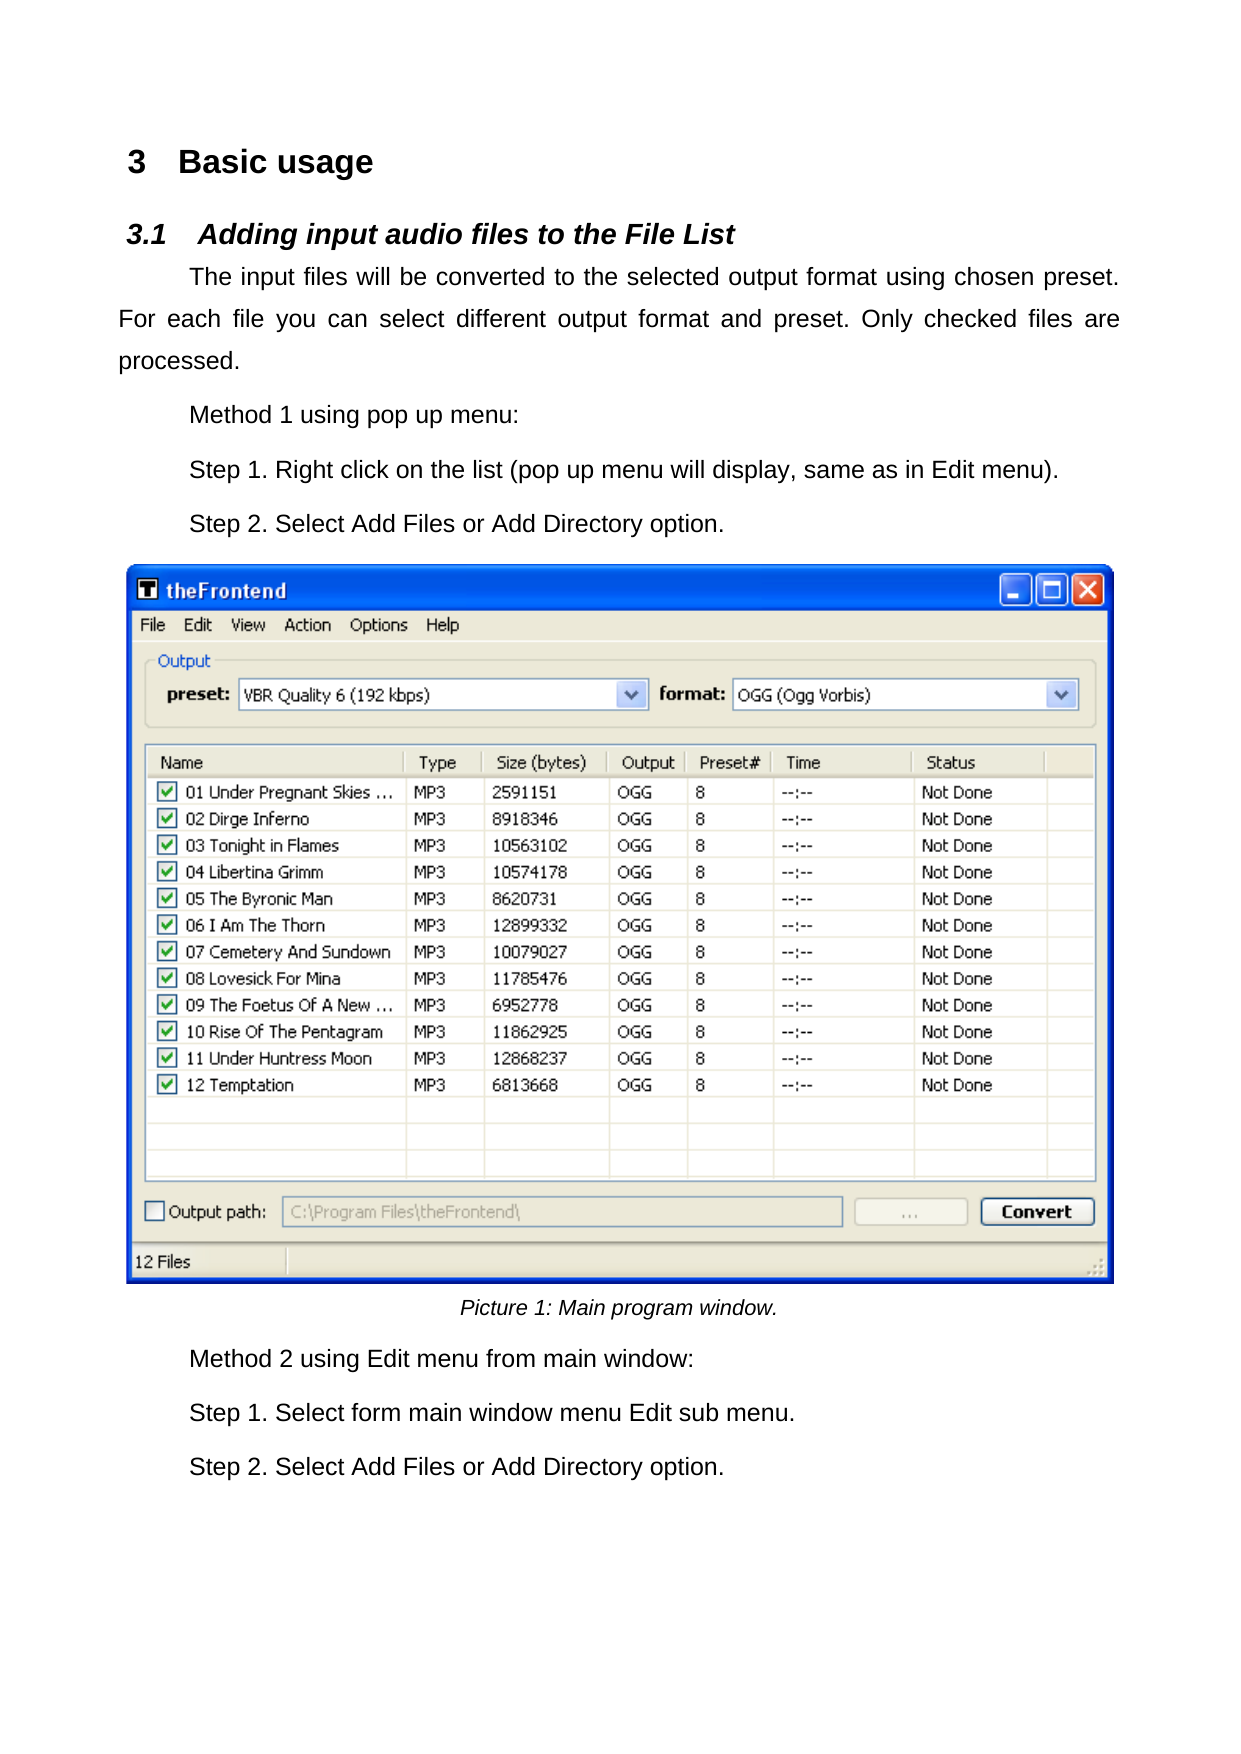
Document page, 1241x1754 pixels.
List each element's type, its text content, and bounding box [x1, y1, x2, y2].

text Picture 1: Main program window. [118, 564, 1122, 1320]
subtitle Adding input audio files to the File List [118, 218, 1122, 251]
text Method 2 using Edit menu from main window: [118, 1344, 1122, 1372]
picture [126, 564, 1114, 1284]
text The input files will be converted to the selected output format using chosen preset. For each file you can select different output format and preset. Only checked files are processed. [118, 263, 1122, 375]
subtitle Basic usage [118, 143, 1122, 181]
text Step 2. Select Add Files or Add Directory option. [118, 1453, 1122, 1481]
text Step 1. Right click on the list (pop up menu will display, same as in Edit menu). [118, 456, 1122, 484]
text Step 2. Select Add Files or Add Directory option. [118, 510, 1122, 538]
text Step 1. Select form main window menu Edit sub menu. [118, 1399, 1122, 1427]
text Method 1 using pop up menu: [118, 401, 1122, 429]
